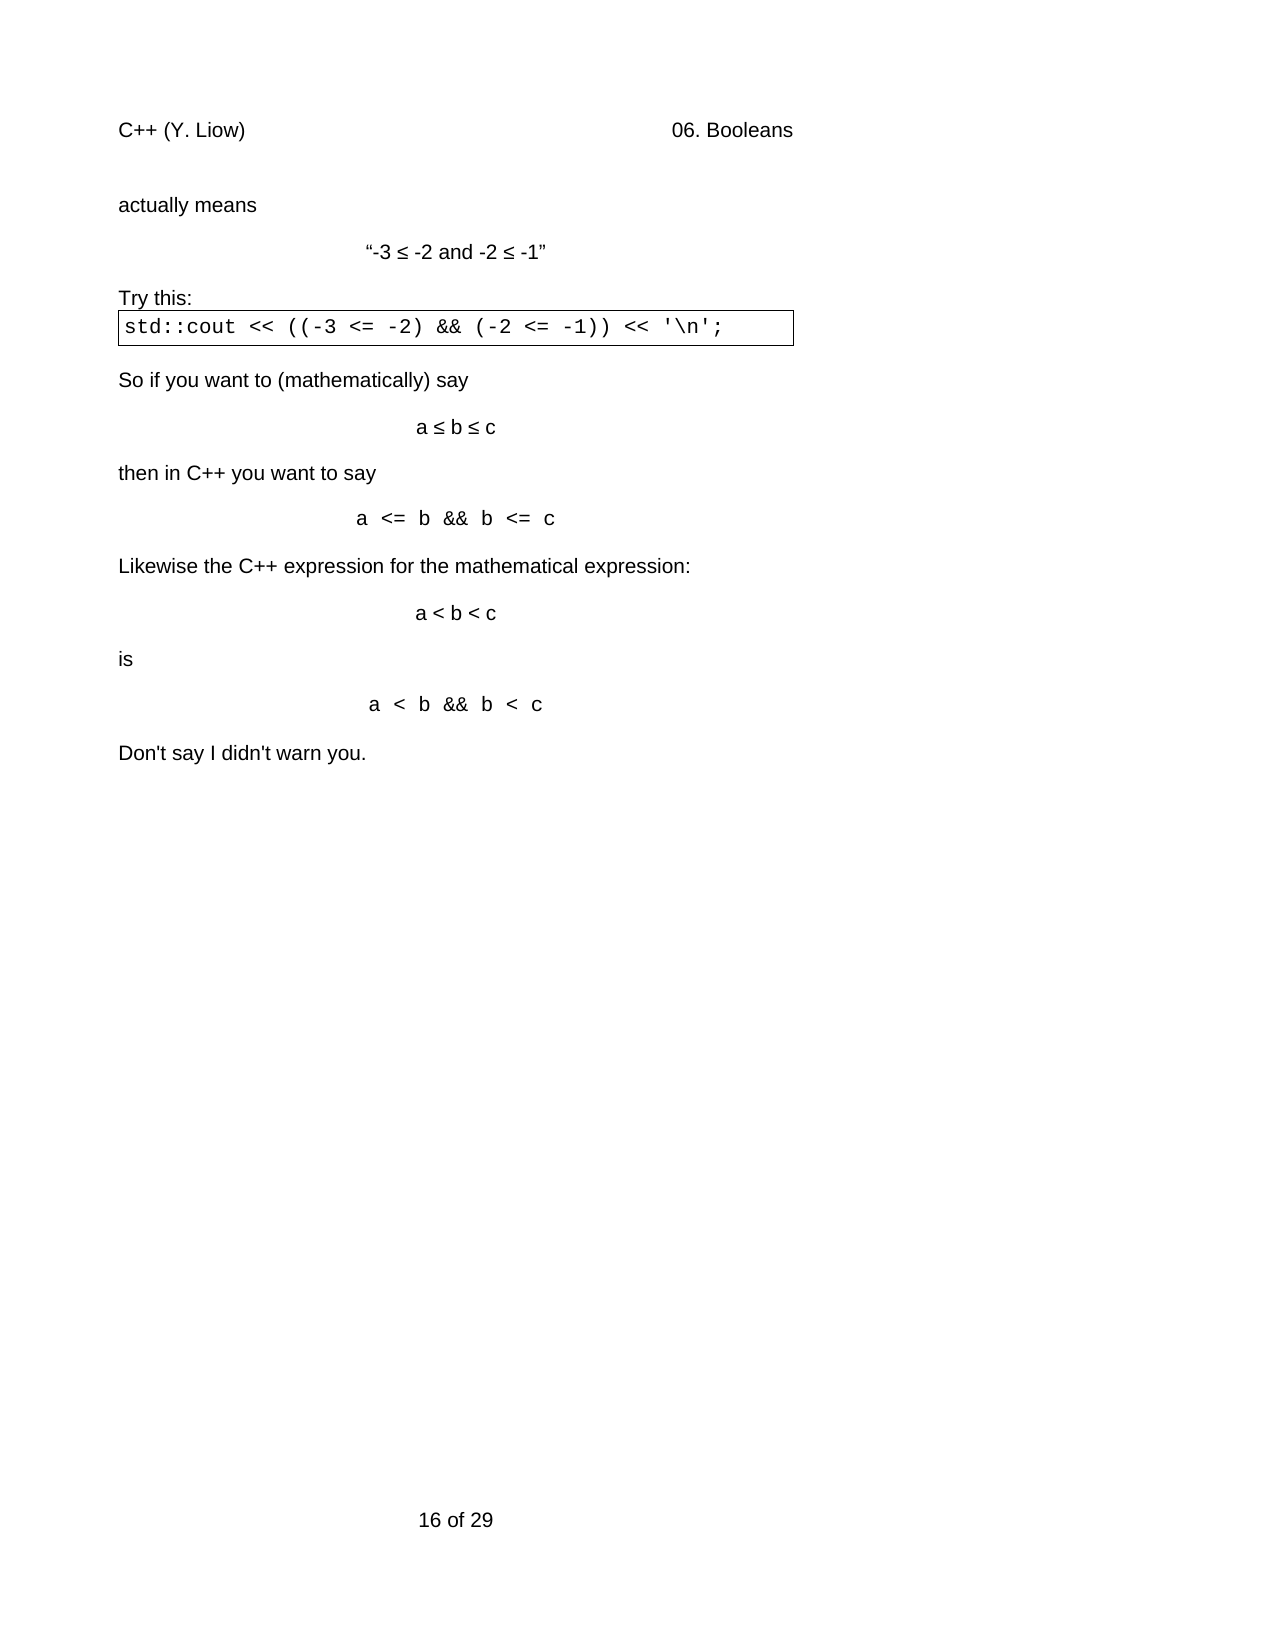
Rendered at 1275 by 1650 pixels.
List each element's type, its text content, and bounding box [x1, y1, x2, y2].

text then in C++ you want to say [118, 462, 793, 485]
text Try this: [118, 287, 793, 310]
text Likewise the C++ expression for the mathematical expression: [118, 555, 793, 578]
text a < b < c [118, 601, 793, 625]
text a <= b && b <= c [118, 508, 793, 532]
table_header std::cout << ((-3 <= -2) && (-2 <= -1)) << '\n'; [119, 311, 793, 345]
text Don't say I didn't warn you. [118, 741, 793, 764]
text actually means [118, 194, 793, 217]
text “-3 ≤ -2 and -2 ≤ -1” [118, 241, 793, 264]
text a < b && b < c [118, 694, 793, 718]
text So if you want to (mathematically) say [118, 369, 793, 392]
text a ≤ b ≤ c [118, 415, 793, 438]
text is [118, 648, 793, 671]
